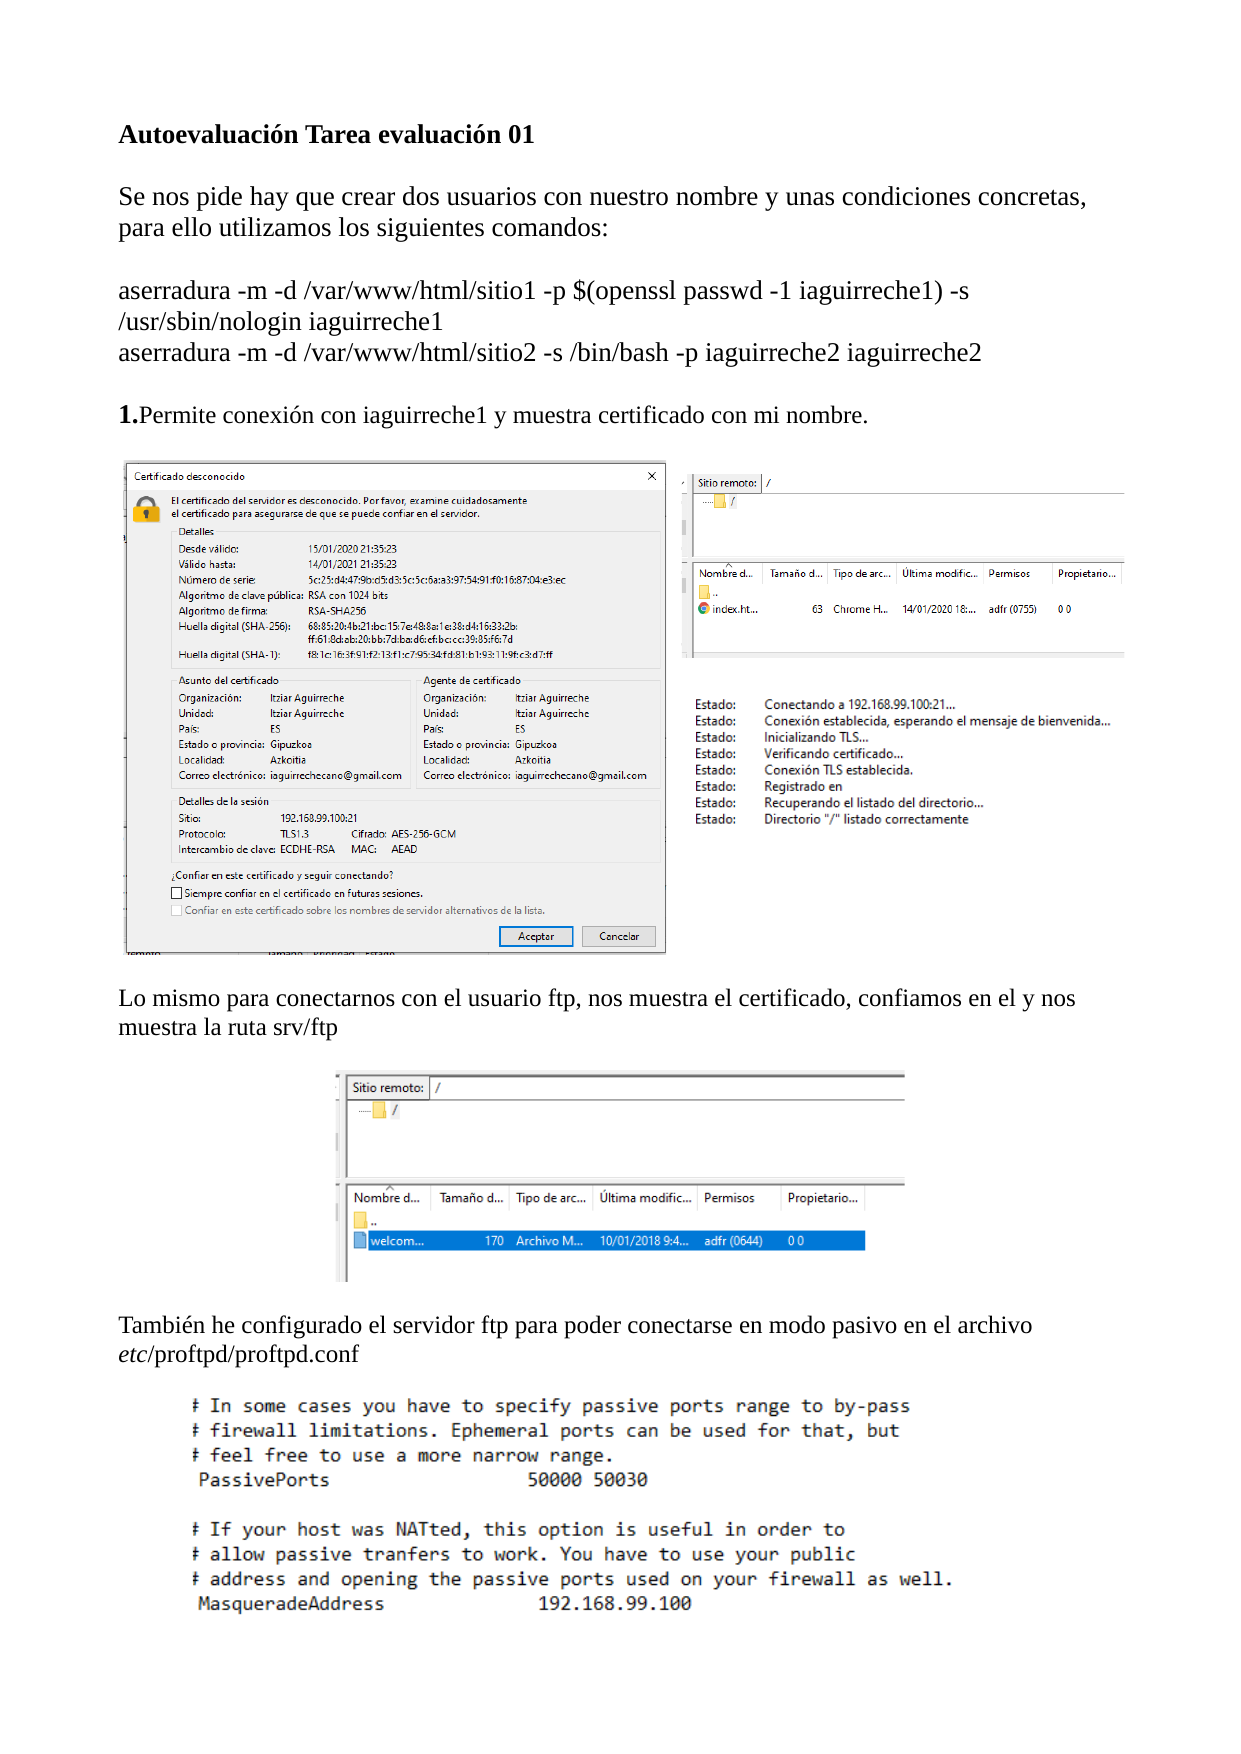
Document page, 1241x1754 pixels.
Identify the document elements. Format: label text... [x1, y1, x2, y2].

picture [696, 696, 1129, 852]
text aserradura -m -d /var/www/html/sitio2 -s /bin/bash -p iaguirreche2 iaguirreche2 [118, 336, 1122, 367]
text Lo mismo para conectarnos con el usuario ftp, nos muestra el certificado, confiamos en el y nos muestra la ruta srv/ftp [118, 983, 1122, 1041]
text También he configurado el servidor ftp para poder conectarse en modo pasivo en el archivo etc/proftpd/proftpd.conf [118, 1310, 1122, 1368]
picture [681, 474, 1125, 658]
text 1.Permite conexión con iaguirreche1 y muestra certificado con mi nombre. [118, 398, 1122, 429]
text Se nos pide hay que crear dos usuarios con nuestro nombre y unas condiciones concretas, para ello utilizamos los siguientes comandos: [118, 180, 1122, 243]
picture [192, 1382, 1045, 1628]
text Autoevaluación Tarea evaluación 01 [118, 118, 1122, 149]
picture [123, 460, 667, 955]
text aserradura -m -d /var/www/html/sitio1 -p $(openssl passwd -1 iaguirreche1) -s /usr/sbin/nologin iaguirreche1 [118, 274, 1122, 336]
picture [335, 1069, 905, 1282]
